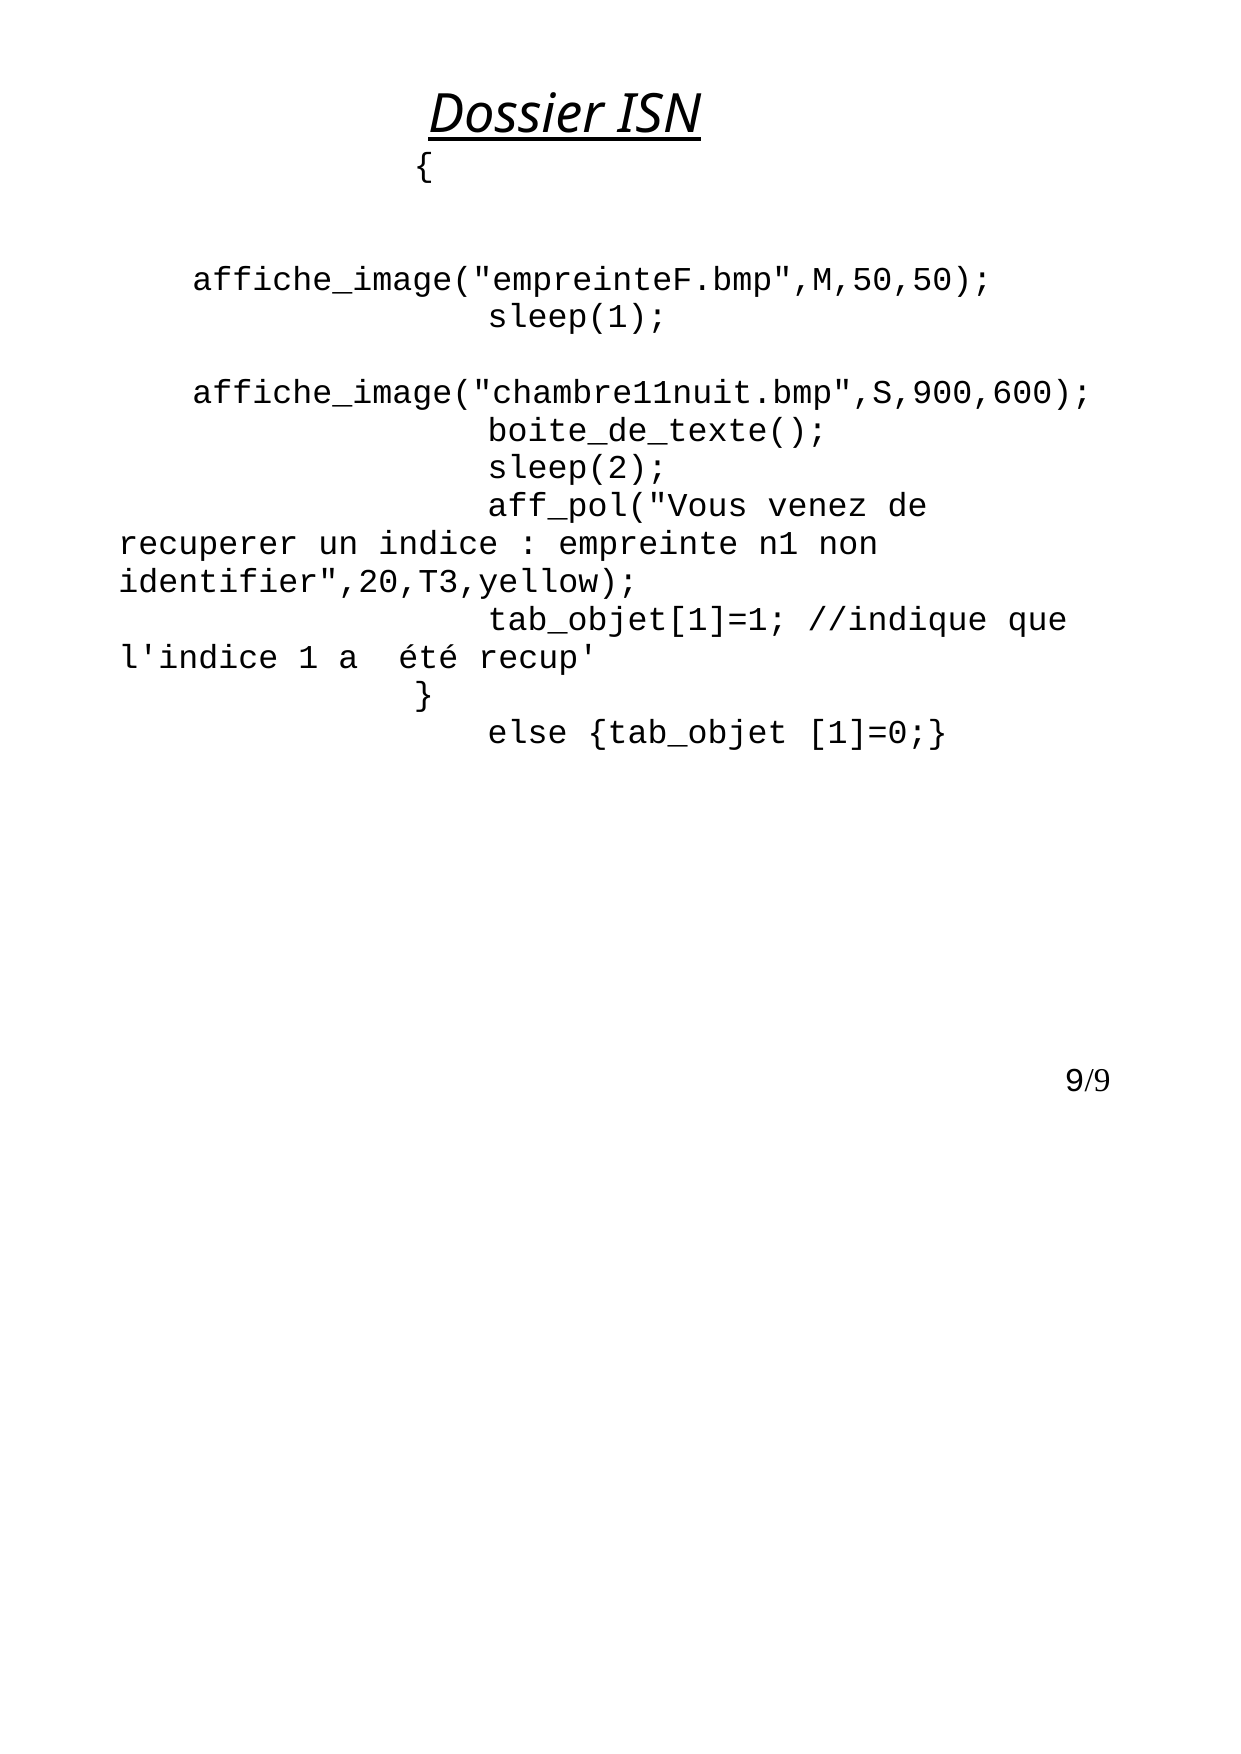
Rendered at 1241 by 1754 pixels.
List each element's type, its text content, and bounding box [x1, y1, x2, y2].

text sleep(2); [118, 451, 1122, 489]
text affiche_image("empreinteF.bmp",M,50,50); [118, 224, 1122, 300]
text else {tab_objet [1]=0;} [118, 716, 1122, 754]
text affiche_image("chambre11nuit.bmp",S,900,600); [118, 338, 1122, 413]
text { [118, 149, 1122, 187]
text tab_objet[1]=1; //indique que l'indice 1 a été recup' [118, 602, 1122, 678]
text 9/9 [118, 1060, 1122, 1101]
text sleep(1); [118, 300, 1122, 338]
text boite_de_texte(); [118, 413, 1122, 451]
text aff_pol("Vous venez de recuperer un indice : empreinte n1 non identifier",20,T3,yellow); [118, 489, 1122, 602]
text } [118, 678, 1122, 716]
